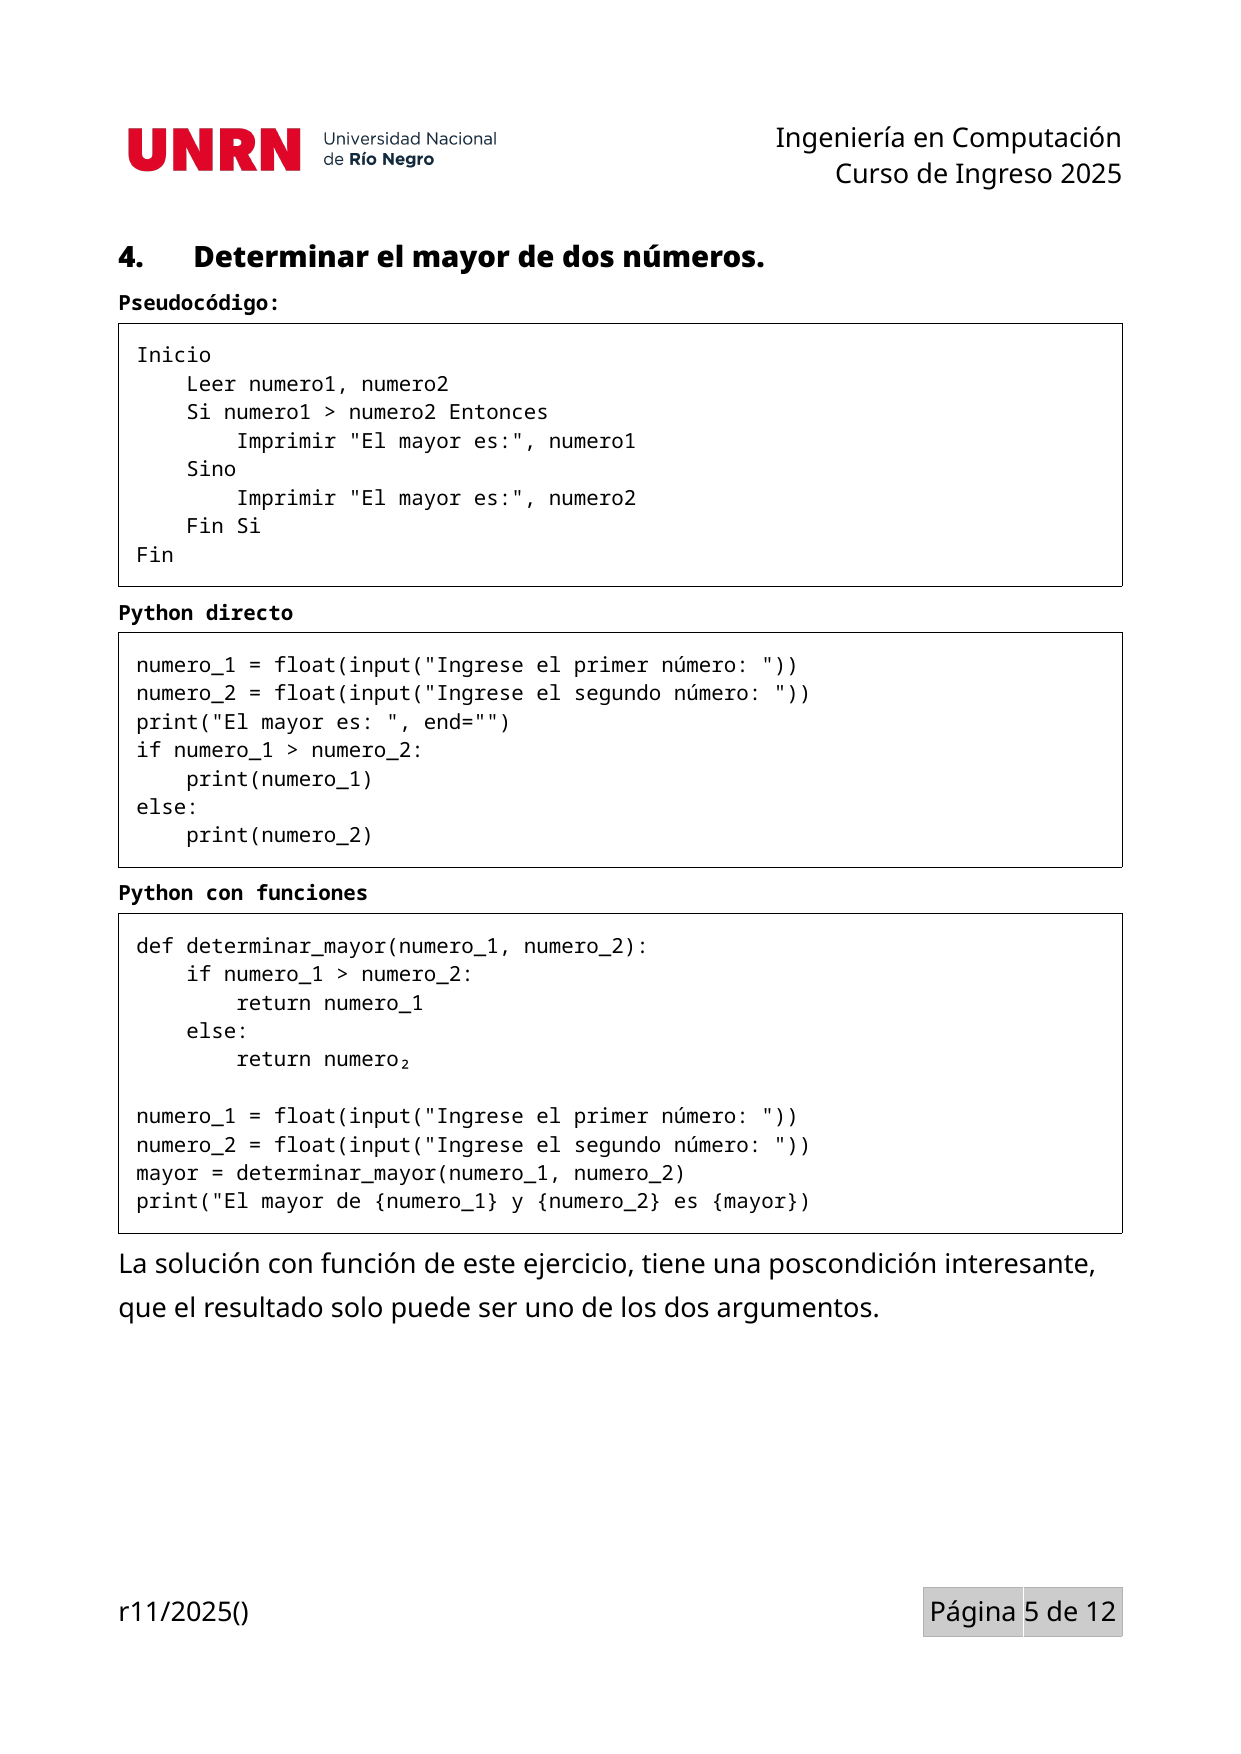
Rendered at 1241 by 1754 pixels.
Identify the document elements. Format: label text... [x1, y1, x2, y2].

text numero_2 = float(input("Ingrese el segundo número: ")) [119, 661, 1122, 689]
picture [118, 118, 505, 180]
text print(numero_2) [119, 803, 1122, 867]
text def determinar_mayor(numero_1, numero_2): [119, 914, 1122, 941]
text Pseudocódigo: [118, 288, 1122, 317]
text Inicio [119, 324, 1122, 351]
text Imprimir "El mayor es:", numero1 [119, 408, 1122, 437]
text numero_1 = float(input("Ingrese el primer número: ")) [119, 633, 1122, 661]
text if numero_1 > numero_2: [119, 717, 1122, 746]
text print("El mayor es: ", end="") [119, 689, 1122, 717]
text Fin Si [119, 493, 1122, 522]
text print(numero_1) [119, 746, 1122, 774]
text Python directo [118, 598, 1122, 626]
subtitle Determinar el mayor de dos números. [118, 236, 1122, 276]
text numero_1 = float(input("Ingrese el primer número: ")) [119, 1083, 1122, 1112]
text Imprimir "El mayor es:", numero2 [119, 465, 1122, 493]
text else: [119, 774, 1122, 803]
text mayor = determinar_mayor(numero_1, numero_2) [119, 1140, 1122, 1169]
text La solución con función de este ejercicio, tiene una poscondición interesante, que el resultado solo puede ser uno de los dos argumentos. [118, 1245, 1122, 1326]
text Fin [119, 522, 1122, 586]
text if numero_1 > numero_2: [119, 941, 1122, 970]
text return numero_1 [119, 970, 1122, 998]
text else: [119, 998, 1122, 1027]
text print("El mayor de {numero_1} y {numero_2} es {mayor}) [119, 1169, 1122, 1233]
text Python con funciones [118, 878, 1122, 907]
text numero_2 = float(input("Ingrese el segundo número: ")) [119, 1112, 1122, 1140]
text Leer numero1, numero2 [119, 351, 1122, 380]
text Sino [119, 437, 1122, 465]
text Si numero1 > numero2 Entonces [119, 380, 1122, 408]
text return numero₂ [119, 1027, 1122, 1073]
